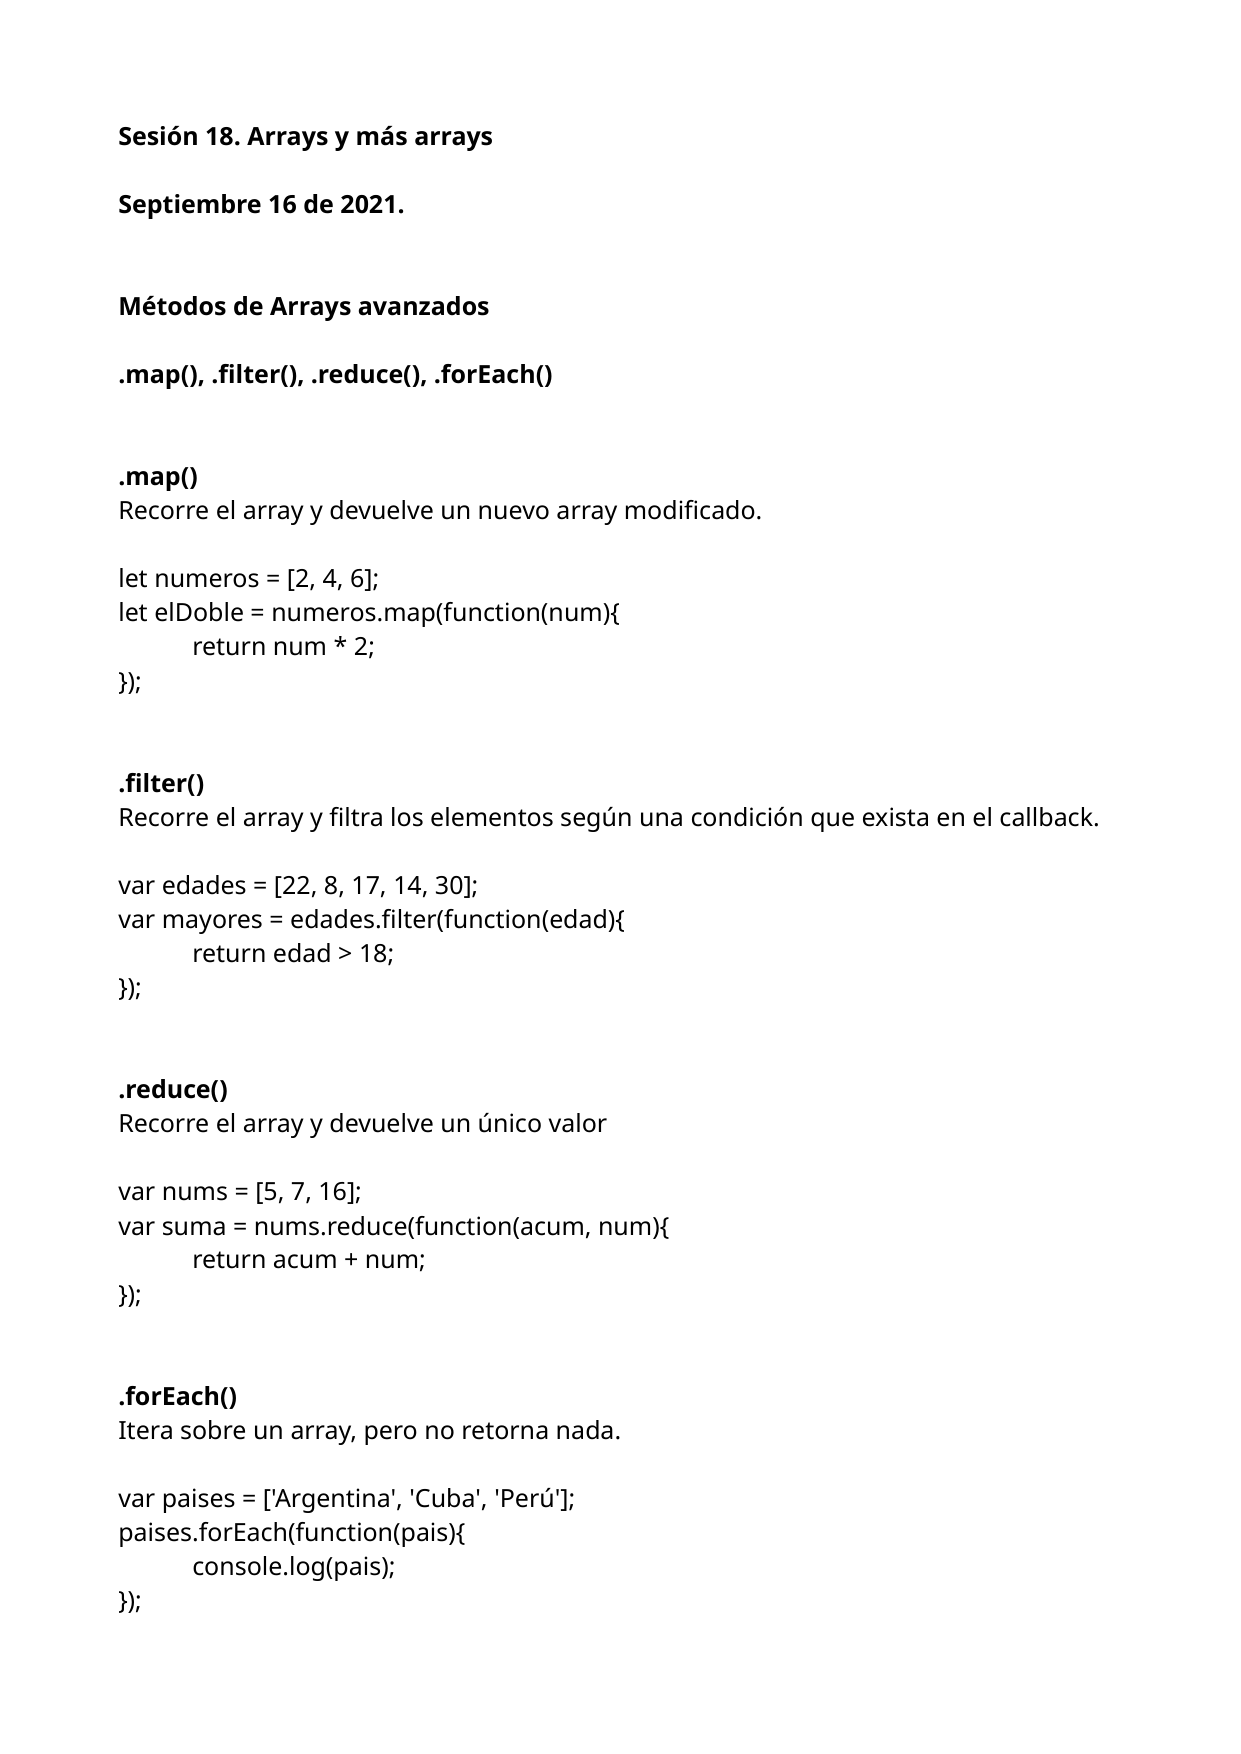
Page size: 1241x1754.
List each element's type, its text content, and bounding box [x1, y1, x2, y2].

text Itera sobre un array, pero no retorna nada. [118, 1412, 1122, 1447]
text var edades = [22, 8, 17, 14, 30]; [118, 867, 1122, 902]
text .filter() [118, 765, 1122, 799]
text var suma = nums.reduce(function(acum, num){ [118, 1208, 1122, 1242]
text .forEach() [118, 1378, 1122, 1412]
text let elDoble = numeros.map(function(num){ [118, 595, 1122, 629]
text var paises = ['Argentina', 'Cuba', 'Perú']; [118, 1481, 1122, 1515]
text var mayores = edades.filter(function(edad){ [118, 902, 1122, 936]
text Recorre el array y filtra los elementos según una condición que exista en el callback. [118, 799, 1122, 833]
text return edad > 18; [118, 936, 1122, 970]
text paises.forEach(function(pais){ [118, 1515, 1122, 1549]
text Septiembre 16 de 2021. [118, 186, 1122, 220]
text return num * 2; [118, 629, 1122, 663]
text .map(), .filter(), .reduce(), .forEach() [118, 357, 1122, 391]
text return acum + num; [118, 1242, 1122, 1276]
text }); [118, 1583, 1122, 1617]
text var nums = [5, 7, 16]; [118, 1174, 1122, 1208]
text }); [118, 1276, 1122, 1310]
text Métodos de Arrays avanzados [118, 288, 1122, 322]
text }); [118, 663, 1122, 697]
text .map() [118, 459, 1122, 493]
text Recorre el array y devuelve un único valor [118, 1106, 1122, 1140]
text .reduce() [118, 1072, 1122, 1106]
text }); [118, 970, 1122, 1004]
text Recorre el array y devuelve un nuevo array modificado. [118, 493, 1122, 527]
text console.log(pais); [118, 1549, 1122, 1583]
text let numeros = [2, 4, 6]; [118, 561, 1122, 595]
text Sesión 18. Arrays y más arrays [118, 118, 1122, 152]
